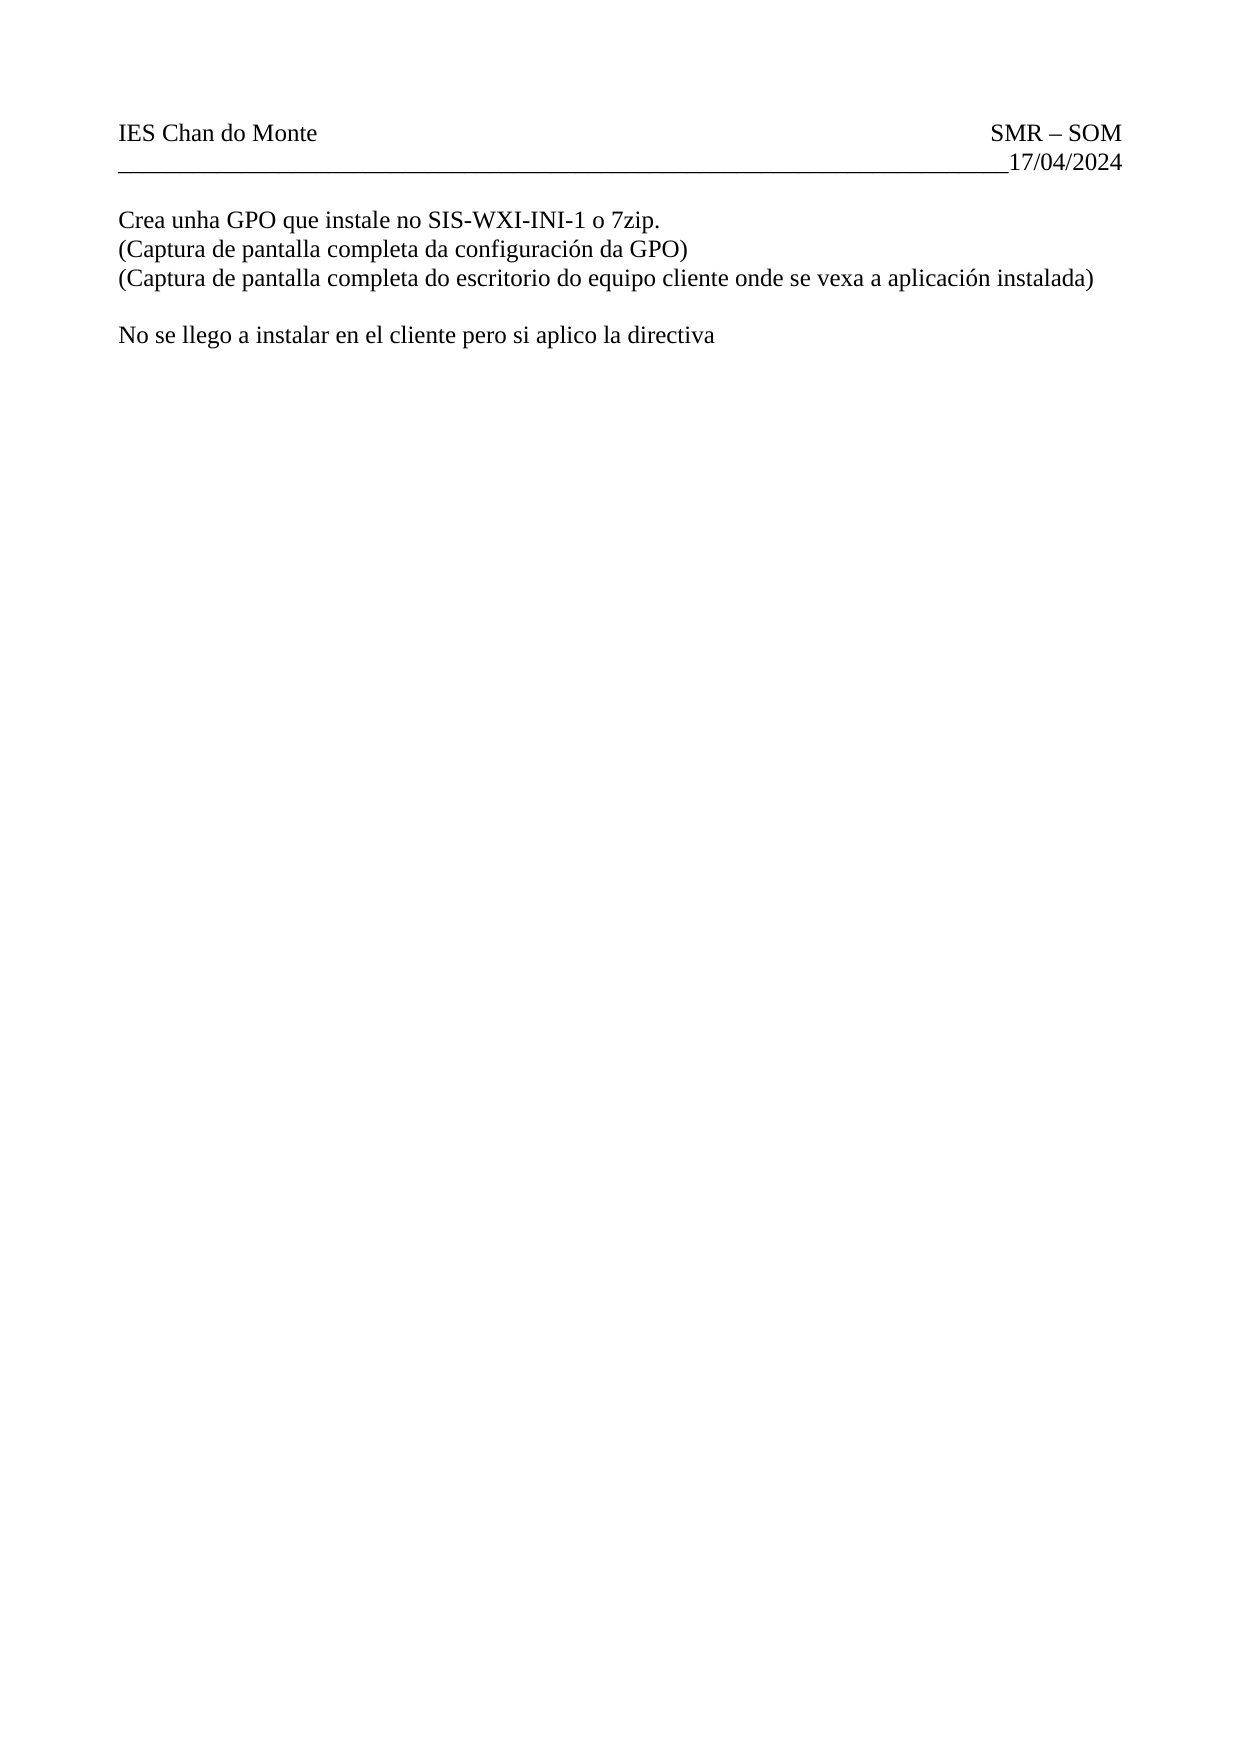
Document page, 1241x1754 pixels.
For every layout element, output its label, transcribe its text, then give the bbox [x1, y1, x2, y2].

text (Captura de pantalla completa do escritorio do equipo cliente onde se vexa a aplicación instalada) [118, 263, 1122, 291]
text No se llego a instalar en el cliente pero si aplico la directiva [118, 320, 1122, 349]
text (Captura de pantalla completa da configuración da GPO) [118, 234, 1122, 263]
text Crea unha GPO que instale no SIS-WXI-INI-1 o 7zip. [118, 205, 1122, 234]
